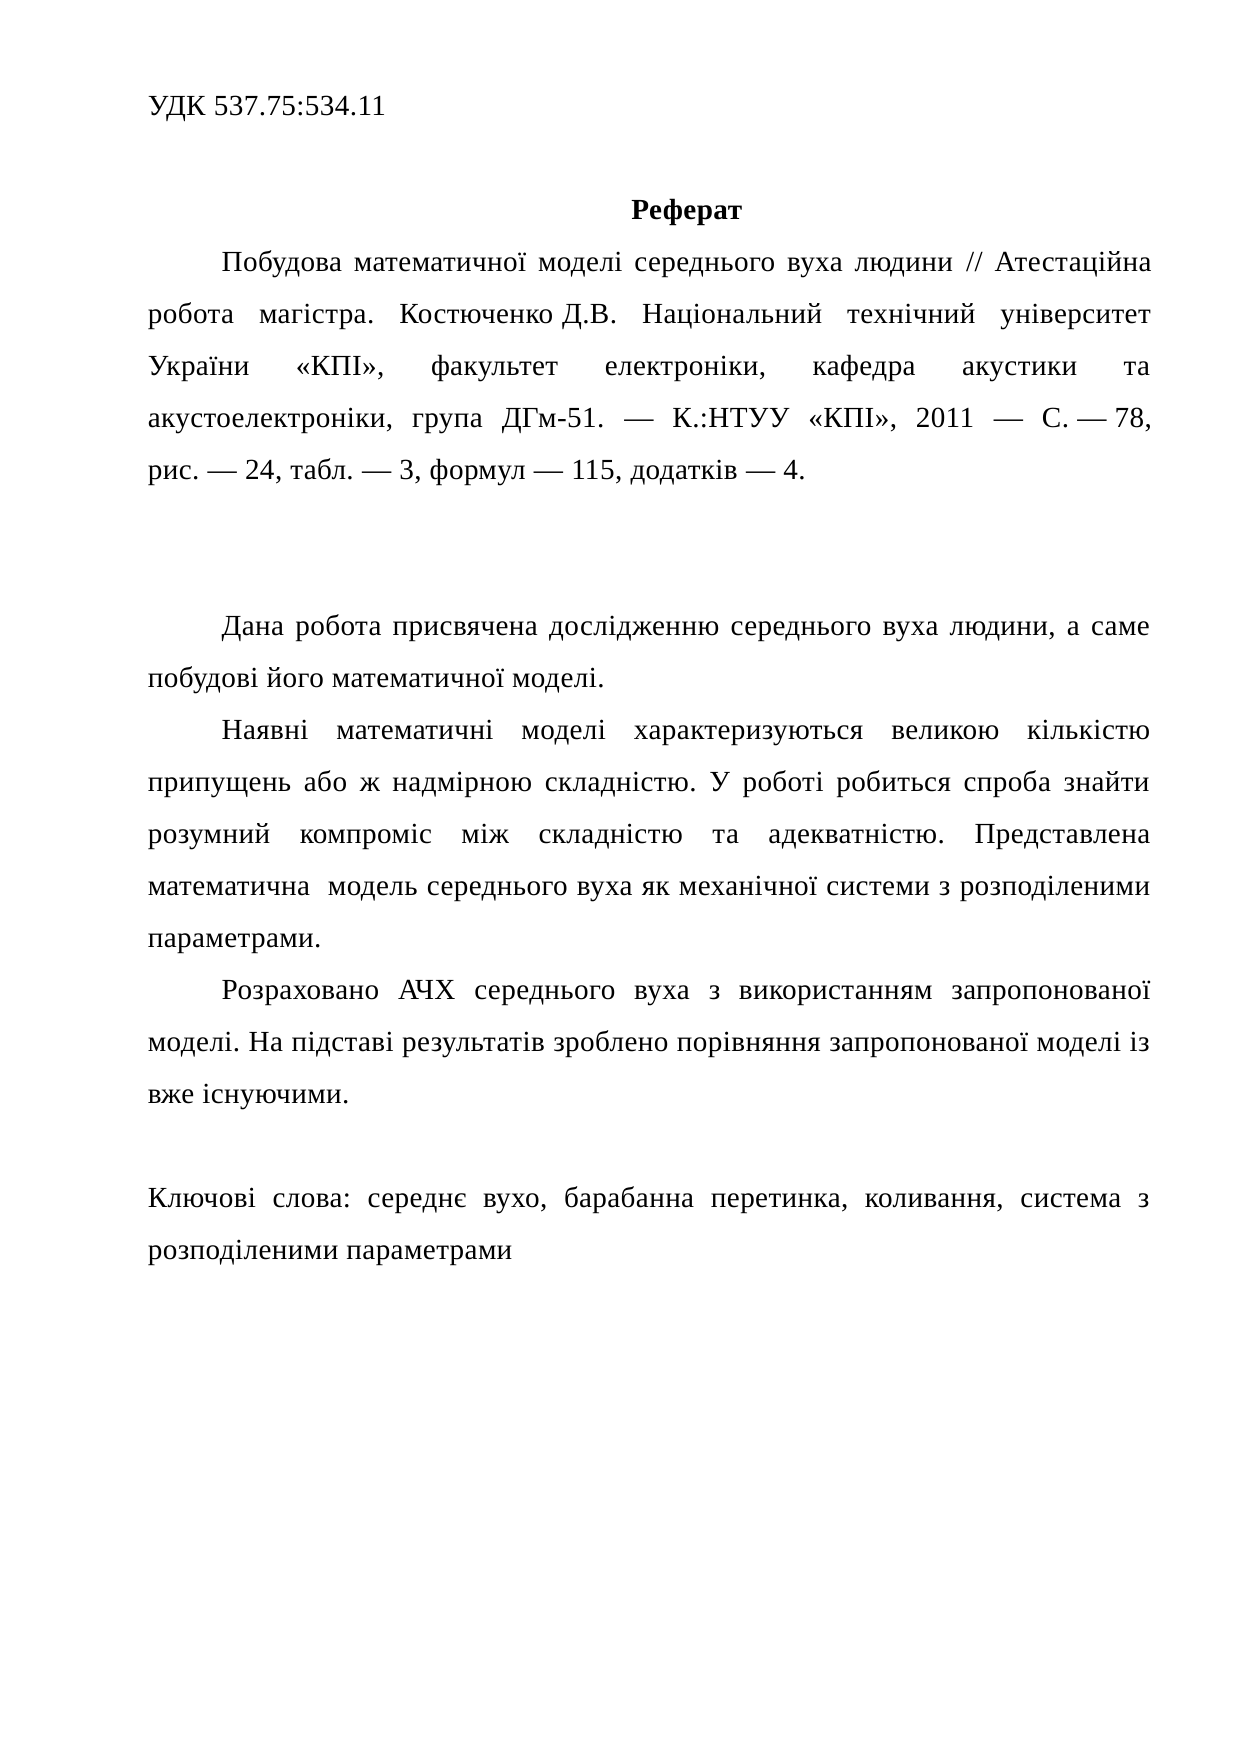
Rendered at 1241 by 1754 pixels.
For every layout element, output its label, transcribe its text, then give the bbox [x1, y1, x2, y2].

text Дана робота присвячена дослідженню середнього вуха людини, а саме побудові його математичної моделі. [148, 608, 1152, 694]
text Реферат [148, 192, 1152, 226]
text Наявні математичні моделі характеризуються великою кількістю припущень або ж надмірною складністю. У роботі робиться спроба знайти розумний компроміс між складністю та адекватністю. Представлена математична модель середнього вуха як механічної системи з розподіленими параметрами. [148, 712, 1152, 954]
text Побудова математичної моделі середнього вуха людини // Атестаційна робота магістра. Костюченко Д.В. Національний технічний університет України «КПІ», факультет електроніки, кафедра акустики та акустоелектроніки, група ДГм-51. — К.:НТУУ «КПІ», 2011 — С. — 78, рис. — 24, табл. — 3, формул — 115, додатків — 4. [148, 244, 1152, 486]
text Розраховано АЧХ середнього вуха з використанням запропонованої моделі. На підставі результатів зроблено порівняння запропонованої моделі із вже існуючими. [148, 972, 1152, 1110]
text Ключові слова: середнє вухо, барабанна перетинка, коливання, система з розподіленими параметрами [148, 1180, 1152, 1266]
text УДК 537.75:534.11 [148, 88, 1152, 122]
